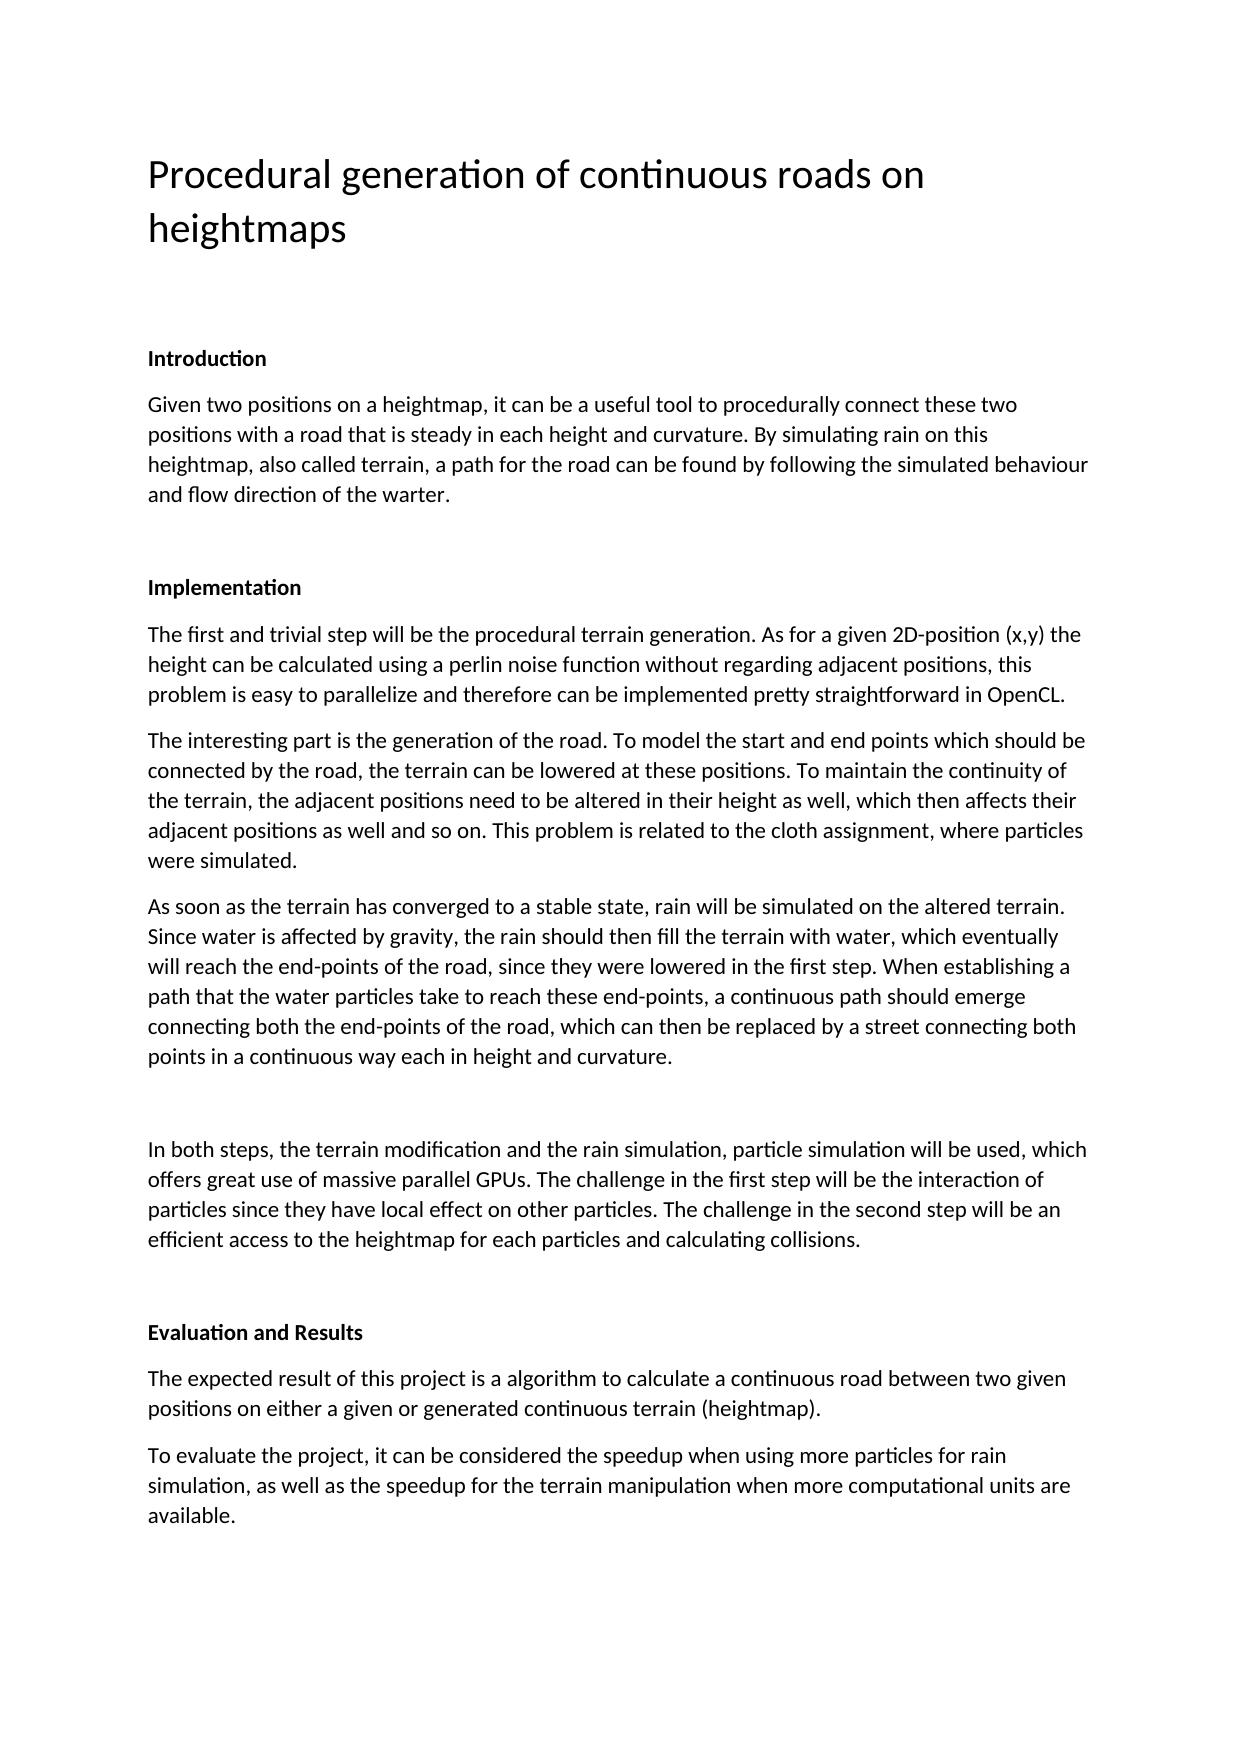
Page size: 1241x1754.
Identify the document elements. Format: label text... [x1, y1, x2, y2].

text The expected result of this project is a algorithm to calculate a continuous road between two given positions on either a given or generated continuous terrain (heightmap). [148, 1364, 1093, 1422]
text The first and trivial step will be the procedural terrain generation. As for a given 2D-position (x,y) the height can be calculated using a perlin noise function without regarding adjacent positions, this problem is easy to parallelize and therefore can be implemented pretty straightforward in OpenCL. [148, 620, 1093, 708]
text In both steps, the terrain modification and the rain simulation, particle simulation will be used, which offers great use of massive parallel GPUs. The challenge in the first step will be the interaction of particles since they have local effect on other particles. The challenge in the second step will be an efficient access to the heightmap for each particles and calculating collisions. [148, 1135, 1093, 1253]
text As soon as the terrain has converged to a stable state, rain will be simulated on the altered terrain. Since water is affected by gravity, the rain should then fill the terrain with water, which eventually will reach the end-points of the road, since they were lowered in the first step. When establishing a path that the water particles take to reach these end-points, a continuous path should emerge connecting both the end-points of the road, which can then be replaced by a street connecting both points in a continuous way each in height and curvature. [148, 892, 1093, 1070]
text Given two positions on a heightmap, it can be a useful tool to procedurally connect these two positions with a road that is steady in each height and curvature. By simulating rain on this heightmap, also called terrain, a path for the road can be found by following the simulated behaviour and flow direction of the warter. [148, 391, 1093, 508]
text Implementation [148, 573, 1093, 601]
text Procedural generation of continuous roads on heightmaps [148, 148, 1093, 253]
text The interesting part is the generation of the road. To model the start and end points which should be connected by the road, the terrain can be lowered at these positions. To maintain the continuity of the terrain, the adjacent positions need to be altered in their height as well, which then affects their adjacent positions as well and so on. This problem is related to the cloth assignment, where particles were simulated. [148, 726, 1093, 874]
text To evaluate the project, it can be considered the speedup when using more particles for rain simulation, as well as the speedup for the terrain manipulation when more computational units are available. [148, 1441, 1093, 1529]
text Evaluation and Results [148, 1318, 1093, 1346]
text Introduction [148, 344, 1093, 372]
